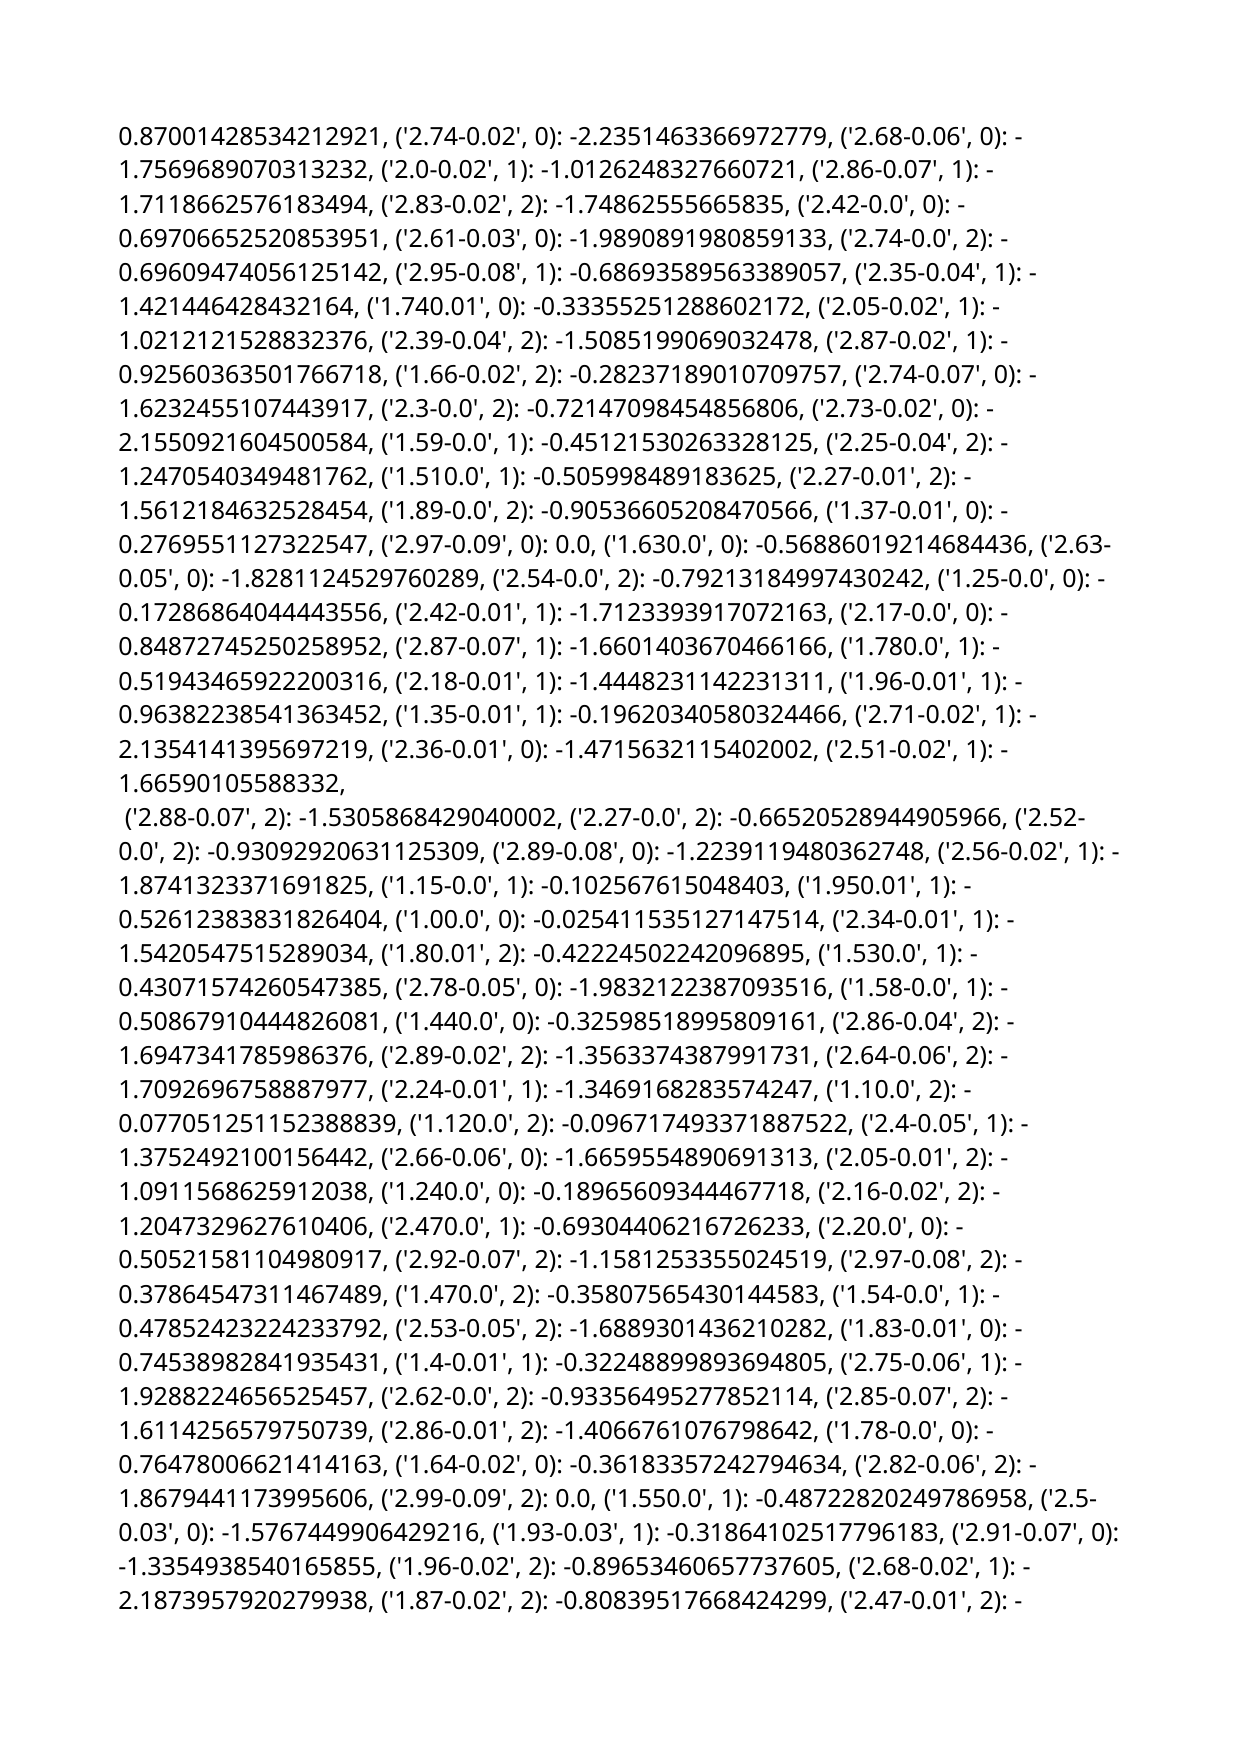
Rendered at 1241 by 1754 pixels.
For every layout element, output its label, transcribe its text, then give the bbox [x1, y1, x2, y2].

text -0.87001428534212921, ('2.74-0.02', 0): -2.2351463366972779, ('2.68-0.06', 0): -1.7569689070313232, ('2.0-0.02', 1): -1.0126248327660721, ('2.86-0.07', 1): -1.7118662576183494, ('2.83-0.02', 2): -1.74862555665835, ('2.42-0.0', 0): -0.69706652520853951, ('2.61-0.03', 0): -1.9890891980859133, ('2.74-0.0', 2): -0.69609474056125142, ('2.95-0.08', 1): -0.68693589563389057, ('2.35-0.04', 1): -1.421446428432164, ('1.740.01', 0): -0.33355251288602172, ('2.05-0.02', 1): -1.0212121528832376, ('2.39-0.04', 2): -1.5085199069032478, ('2.87-0.02', 1): -0.92560363501766718, ('1.66-0.02', 2): -0.28237189010709757, ('2.74-0.07', 0): -1.6232455107443917, ('2.3-0.0', 2): -0.72147098454856806, ('2.73-0.02', 0): -2.1550921604500584, ('1.59-0.0', 1): -0.45121530263328125, ('2.25-0.04', 2): -1.2470540349481762, ('1.510.0', 1): -0.505998489183625, ('2.27-0.01', 2): -1.5612184632528454, ('1.89-0.0', 2): -0.90536605208470566, ('1.37-0.01', 0): -0.2769551127322547, ('2.97-0.09', 0): 0.0, ('1.630.0', 0): -0.56886019214684436, ('2.63-0.05', 0): -1.8281124529760289, ('2.54-0.0', 2): -0.79213184997430242, ('1.25-0.0', 0): -0.17286864044443556, ('2.42-0.01', 1): -1.7123393917072163, ('2.17-0.0', 0): -0.84872745250258952, ('2.87-0.07', 1): -1.6601403670466166, ('1.780.0', 1): -0.51943465922200316, ('2.18-0.01', 1): -1.4448231142231311, ('1.96-0.01', 1): -0.96382238541363452, ('1.35-0.01', 1): -0.19620340580324466, ('2.71-0.02', 1): -2.1354141395697219, ('2.36-0.01', 0): -1.4715632115402002, ('2.51-0.02', 1): -1.66590105588332, [118, 118, 1122, 799]
text ('2.88-0.07', 2): -1.5305868429040002, ('2.27-0.0', 2): -0.66520528944905966, ('2.52-0.0', 2): -0.93092920631125309, ('2.89-0.08', 0): -1.2239119480362748, ('2.56-0.02', 1): -1.8741323371691825, ('1.15-0.0', 1): -0.102567615048403, ('1.950.01', 1): -0.52612383831826404, ('1.00.0', 0): -0.025411535127147514, ('2.34-0.01', 1): -1.5420547515289034, ('1.80.01', 2): -0.42224502242096895, ('1.530.0', 1): -0.43071574260547385, ('2.78-0.05', 0): -1.9832122387093516, ('1.58-0.0', 1): -0.50867910444826081, ('1.440.0', 0): -0.32598518995809161, ('2.86-0.04', 2): -1.6947341785986376, ('2.89-0.02', 2): -1.3563374387991731, ('2.64-0.06', 2): -1.7092696758887977, ('2.24-0.01', 1): -1.3469168283574247, ('1.10.0', 2): -0.077051251152388839, ('1.120.0', 2): -0.096717493371887522, ('2.4-0.05', 1): -1.3752492100156442, ('2.66-0.06', 0): -1.6659554890691313, ('2.05-0.01', 2): -1.0911568625912038, ('1.240.0', 0): -0.18965609344467718, ('2.16-0.02', 2): -1.2047329627610406, ('2.470.0', 1): -0.69304406216726233, ('2.20.0', 0): -0.50521581104980917, ('2.92-0.07', 2): -1.1581253355024519, ('2.97-0.08', 2): -0.37864547311467489, ('1.470.0', 2): -0.35807565430144583, ('1.54-0.0', 1): -0.47852423224233792, ('2.53-0.05', 2): -1.6889301436210282, ('1.83-0.01', 0): -0.74538982841935431, ('1.4-0.01', 1): -0.32248899893694805, ('2.75-0.06', 1): -1.9288224656525457, ('2.62-0.0', 2): -0.93356495277852114, ('2.85-0.07', 2): -1.6114256579750739, ('2.86-0.01', 2): -1.4066761076798642, ('1.78-0.0', 0): -0.76478006621414163, ('1.64-0.02', 0): -0.36183357242794634, ('2.82-0.06', 2): -1.8679441173995606, ('2.99-0.09', 2): 0.0, ('1.550.0', 1): -0.48722820249786958, ('2.5-0.03', 0): -1.5767449906429216, ('1.93-0.03', 1): -0.31864102517796183, ('2.91-0.07', 0): -1.3354938540165855, ('1.96-0.02', 2): -0.89653460657737605, ('2.68-0.02', 1): -2.1873957920279938, ('1.87-0.02', 2): -0.80839517668424299, ('2.47-0.01', 2): [118, 799, 1122, 1617]
